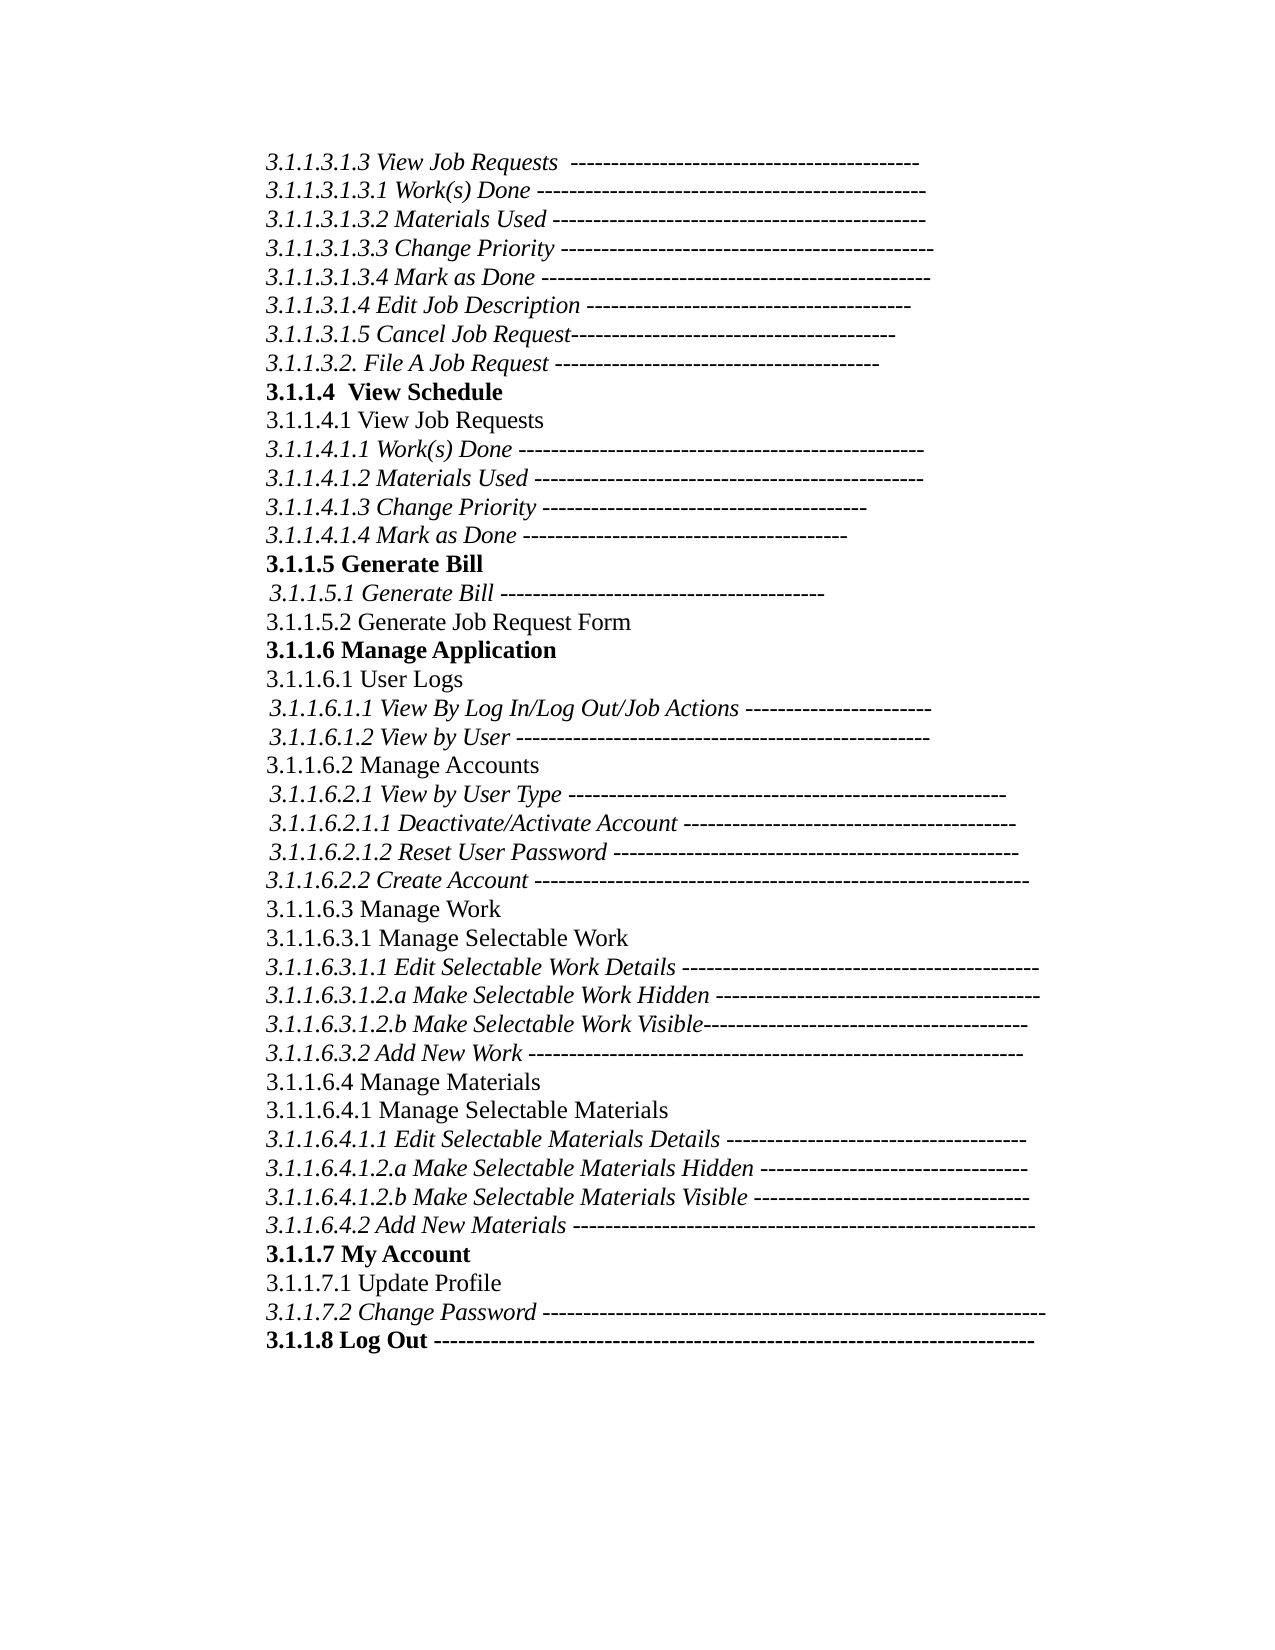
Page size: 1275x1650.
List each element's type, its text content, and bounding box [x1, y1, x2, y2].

text 3.1.1.6.2 Manage Accounts [118, 751, 1157, 779]
text 3.1.1.4.1.2 Materials Used ------------------------------------------------ [118, 463, 1157, 492]
text 3.1.1.7.2 Change Password -------------------------------------------------------------- [118, 1297, 1157, 1326]
text 3.1.1.4 View Schedule [118, 377, 1157, 406]
text 3.1.1.7 My Account [118, 1239, 1157, 1268]
text 3.1.1.3.2. File A Job Request ---------------------------------------- [118, 348, 1157, 377]
text 3.1.1.6.2.1 View by User Type ------------------------------------------------------ [118, 779, 1157, 808]
text 3.1.1.6.1.2 View by User --------------------------------------------------- [118, 722, 1157, 751]
text 3.1.1.6.2.1.2 Reset User Password -------------------------------------------------- [118, 837, 1157, 866]
text 3.1.1.6 Manage Application [118, 636, 1157, 664]
text 3.1.1.5 Generate Bill [118, 549, 1157, 578]
text 3.1.1.6.4.1.1 Edit Selectable Materials Details ------------------------------------- [118, 1124, 1157, 1153]
text 3.1.1.6.3 Manage Work [118, 894, 1157, 923]
text 3.1.1.6.1 User Logs [118, 664, 1157, 693]
text 3.1.1.6.3.1.2.b Make Selectable Work Visible---------------------------------------- [118, 1009, 1157, 1038]
text 3.1.1.6.2.2 Create Account ------------------------------------------------------------- [118, 866, 1157, 894]
text 3.1.1.6.4.1.2.b Make Selectable Materials Visible ---------------------------------- [118, 1182, 1157, 1211]
text 3.1.1.6.4.1 Manage Selectable Materials [118, 1096, 1157, 1124]
text 3.1.1.3.1.5 Cancel Job Request---------------------------------------- [118, 319, 1157, 348]
text 3.1.1.3.1.4 Edit Job Description ---------------------------------------- [118, 291, 1157, 319]
text 3.1.1.6.4.2 Add New Materials --------------------------------------------------------- [118, 1211, 1157, 1239]
text 3.1.1.5.2 Generate Job Request Form [118, 607, 1157, 636]
text 3.1.1.3.1.3.4 Mark as Done ------------------------------------------------ [118, 262, 1157, 291]
text 3.1.1.4.1.1 Work(s) Done -------------------------------------------------- [118, 434, 1157, 463]
text 3.1.1.5.1 Generate Bill ---------------------------------------- [118, 578, 1157, 607]
text 3.1.1.6.1.1 View By Log In/Log Out/Job Actions ----------------------- [118, 693, 1157, 722]
text 3.1.1.3.1.3.2 Materials Used ---------------------------------------------- [118, 204, 1157, 233]
text 3.1.1.3.1.3.1 Work(s) Done ------------------------------------------------ [118, 176, 1157, 204]
text 3.1.1.6.4.1.2.a Make Selectable Materials Hidden --------------------------------- [118, 1153, 1157, 1182]
text 3.1.1.3.1.3 View Job Requests ------------------------------------------- [118, 147, 1157, 176]
text 3.1.1.6.3.1.1 Edit Selectable Work Details -------------------------------------------- [118, 952, 1157, 981]
text 3.1.1.6.4 Manage Materials [118, 1067, 1157, 1096]
text 3.1.1.4.1 View Job Requests [118, 406, 1157, 434]
text 3.1.1.8 Log Out -------------------------------------------------------------------------- [118, 1326, 1157, 1354]
text 3.1.1.6.3.2 Add New Work ------------------------------------------------------------- [118, 1038, 1157, 1067]
text 3.1.1.6.2.1.1 Deactivate/Activate Account ----------------------------------------- [118, 808, 1157, 837]
text 3.1.1.3.1.3.3 Change Priority ---------------------------------------------- [118, 233, 1157, 262]
text 3.1.1.4.1.4 Mark as Done ---------------------------------------- [118, 521, 1157, 549]
text 3.1.1.6.3.1.2.a Make Selectable Work Hidden ---------------------------------------- [118, 981, 1157, 1009]
text 3.1.1.4.1.3 Change Priority ---------------------------------------- [118, 492, 1157, 521]
text 3.1.1.7.1 Update Profile [118, 1268, 1157, 1297]
text 3.1.1.6.3.1 Manage Selectable Work [118, 923, 1157, 952]
